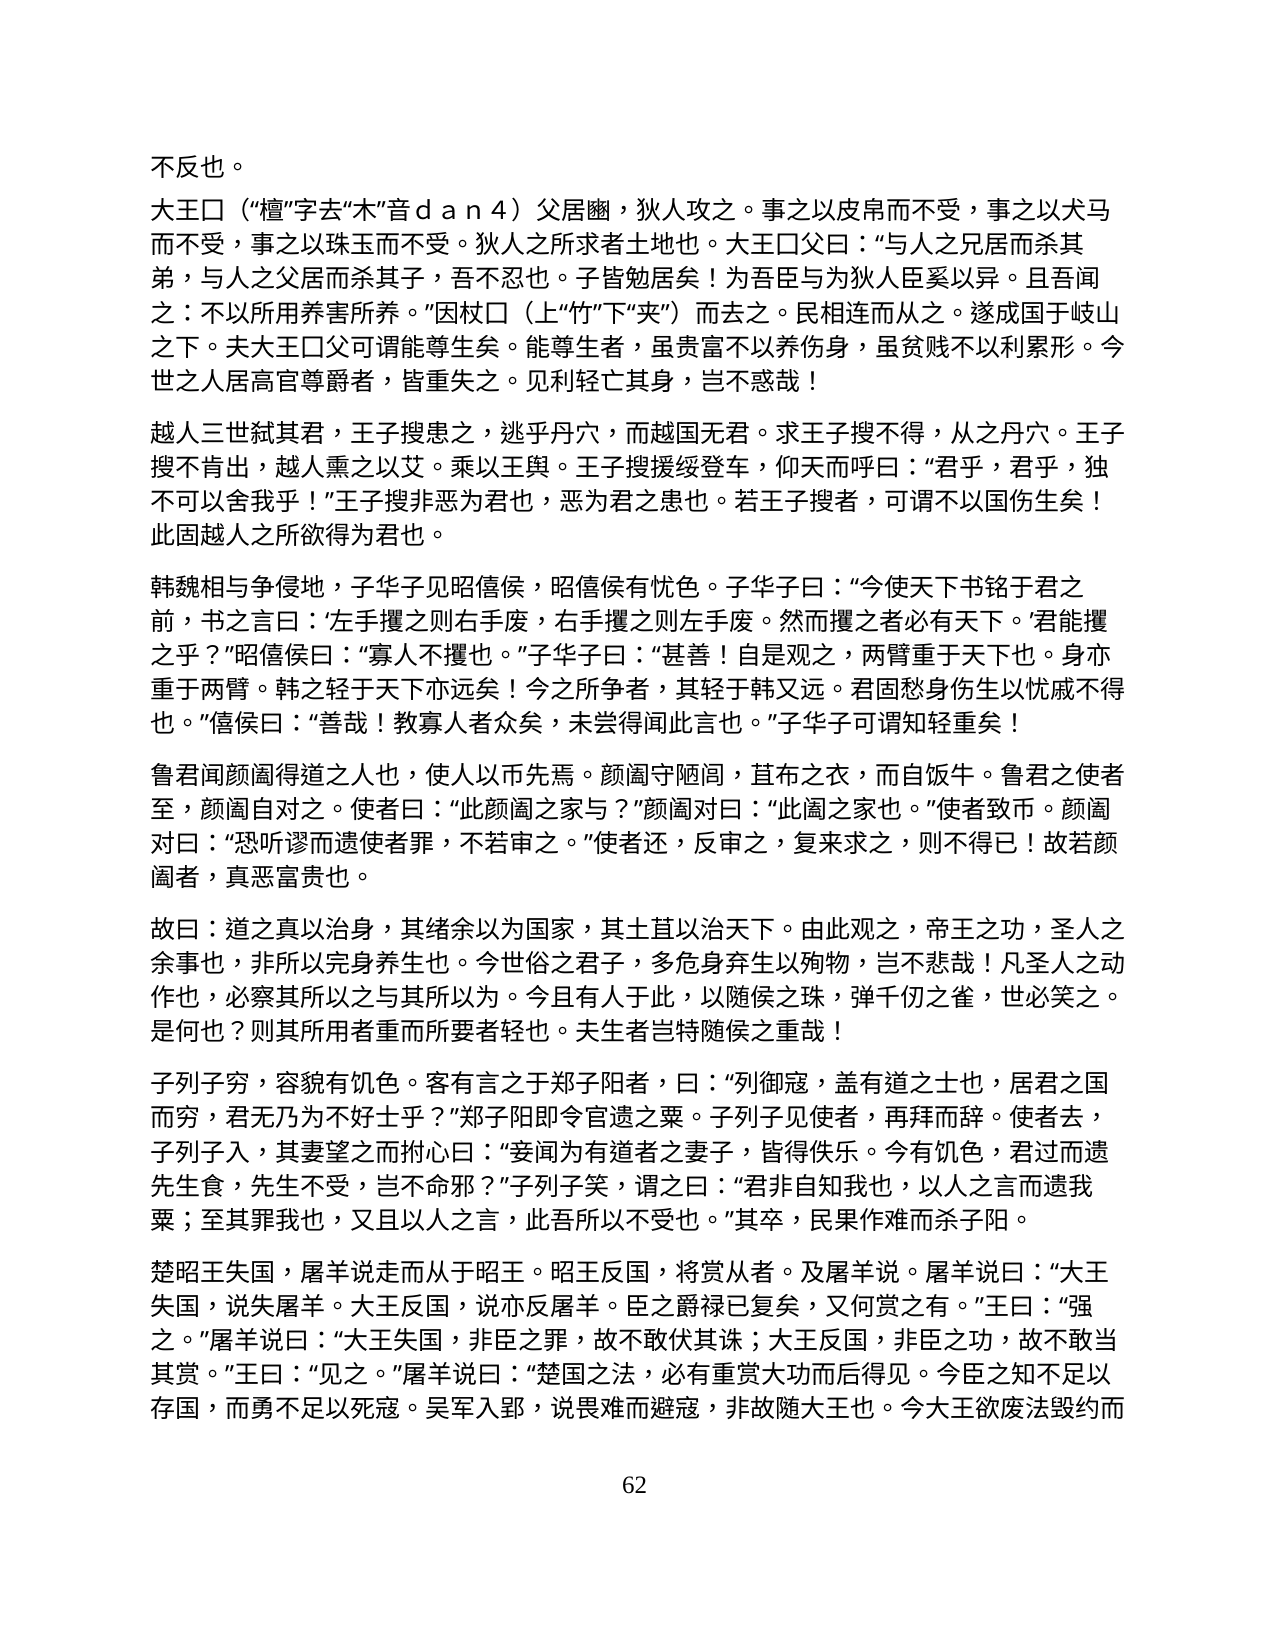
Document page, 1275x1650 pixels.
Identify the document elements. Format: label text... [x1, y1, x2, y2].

text 鲁君闻颜阖得道之人也，使人以币先焉。颜阖守陋闾，苴布之衣，而自饭牛。鲁君之使者至，颜阖自对之。使者曰：“此颜阖之家与？”颜阖对曰：“此阖之家也。”使者致币。颜阖对曰：“恐听谬而遗使者罪，不若审之。”使者还，反审之，复来求之，则不得已！故若颜阖者，真恶富贵也。 [150, 758, 1125, 894]
text 越人三世弑其君，王子搜患之，逃乎丹穴，而越国无君。求王子搜不得，从之丹穴。王子搜不肯出，越人熏之以艾。乘以王舆。王子搜援绥登车，仰天而呼曰：“君乎，君乎，独不可以舍我乎！”王子搜非恶为君也，恶为君之患也。若王子搜者，可谓不以国伤生矣！此固越人之所欲得为君也。 [150, 415, 1125, 552]
text 不反也。 [150, 150, 1125, 184]
text 子列子穷，容貌有饥色。客有言之于郑子阳者，曰：“列御寇，盖有道之士也，居君之国而穷，君无乃为不好士乎？”郑子阳即令官遗之粟。子列子见使者，再拜而辞。使者去，子列子入，其妻望之而拊心曰：“妾闻为有道者之妻子，皆得佚乐。今有饥色，君过而遗先生食，先生不受，岂不命邪？”子列子笑，谓之曰∶“君非自知我也，以人之言而遗我粟；至其罪我也，又且以人之言，此吾所以不受也。”其卒，民果作难而杀子阳。 [150, 1066, 1125, 1236]
text 楚昭王失国，屠羊说走而从于昭王。昭王反国，将赏从者。及屠羊说。屠羊说曰：“大王失国，说失屠羊。大王反国，说亦反屠羊。臣之爵禄已复矣，又何赏之有。”王曰：“强之。”屠羊说曰：“大王失国，非臣之罪，故不敢伏其诛；大王反国，非臣之功，故不敢当其赏。”王曰：“见之。”屠羊说曰：“楚国之法，必有重赏大功而后得见。今臣之知不足以存国，而勇不足以死寇。吴军入郢，说畏难而避寇，非故随大王也。今大王欲废法毁约而 [150, 1254, 1125, 1424]
text 故曰：道之真以治身，其绪余以为国家，其土苴以治天下。由此观之，帝王之功，圣人之余事也，非所以完身养生也。今世俗之君子，多危身弃生以殉物，岂不悲哉！凡圣人之动作也，必察其所以之与其所以为。今且有人于此，以随侯之珠，弹千仞之雀，世必笑之。是何也？则其所用者重而所要者轻也。夫生者岂特随侯之重哉！ [150, 912, 1125, 1048]
text 大王囗（“檀”字去“木”音ｄａｎ４）父居豳，狄人攻之。事之以皮帛而不受，事之以犬马而不受，事之以珠玉而不受。狄人之所求者土地也。大王囗父曰：“与人之兄居而杀其弟，与人之父居而杀其子，吾不忍也。子皆勉居矣！为吾臣与为狄人臣奚以异。且吾闻之：不以所用养害所养。”因杖囗（上“竹”下“夹”）而去之。民相连而从之。遂成国于岐山之下。夫大王囗父可谓能尊生矣。能尊生者，虽贵富不以养伤身，虽贫贱不以利累形。今世之人居高官尊爵者，皆重失之。见利轻亡其身，岂不惑哉！ [150, 193, 1125, 397]
text 韩魏相与争侵地，子华子见昭僖侯，昭僖侯有忧色。子华子曰：“今使天下书铭于君之前，书之言曰：‘左手攫之则右手废，右手攫之则左手废。然而攫之者必有天下。’君能攫之乎？”昭僖侯曰：“寡人不攫也。”子华子曰：“甚善！自是观之，两臂重于天下也。身亦重于两臂。韩之轻于天下亦远矣！今之所争者，其轻于韩又远。君固愁身伤生以忧戚不得也。”僖侯曰：“善哉！教寡人者众矣，未尝得闻此言也。”子华子可谓知轻重矣！ [150, 569, 1125, 740]
